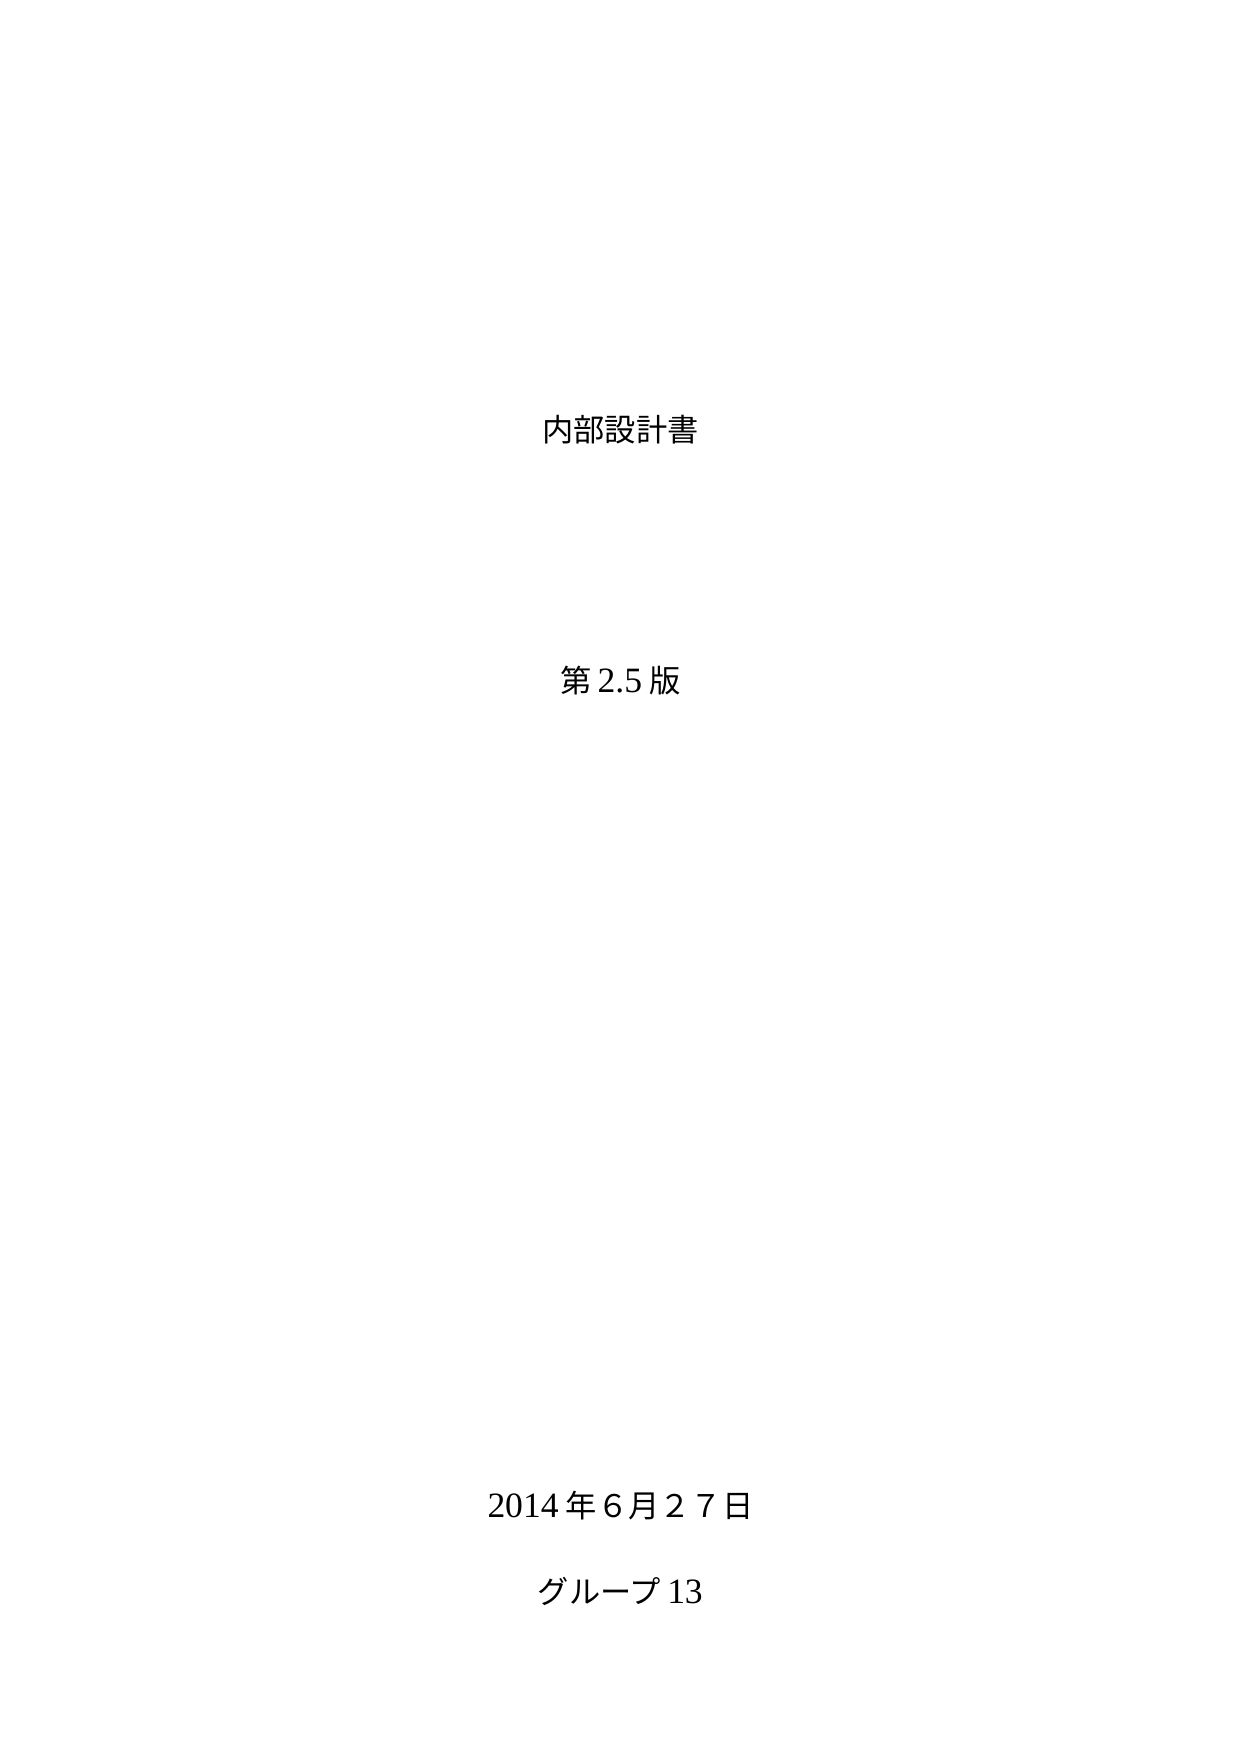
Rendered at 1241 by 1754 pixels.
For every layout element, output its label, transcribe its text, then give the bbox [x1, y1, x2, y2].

text グループ13 [118, 1567, 1122, 1612]
text 2014年６月２７日 [118, 1481, 1122, 1526]
text 内部設計書 [118, 406, 1122, 451]
text 第2.5版 [118, 656, 1122, 701]
